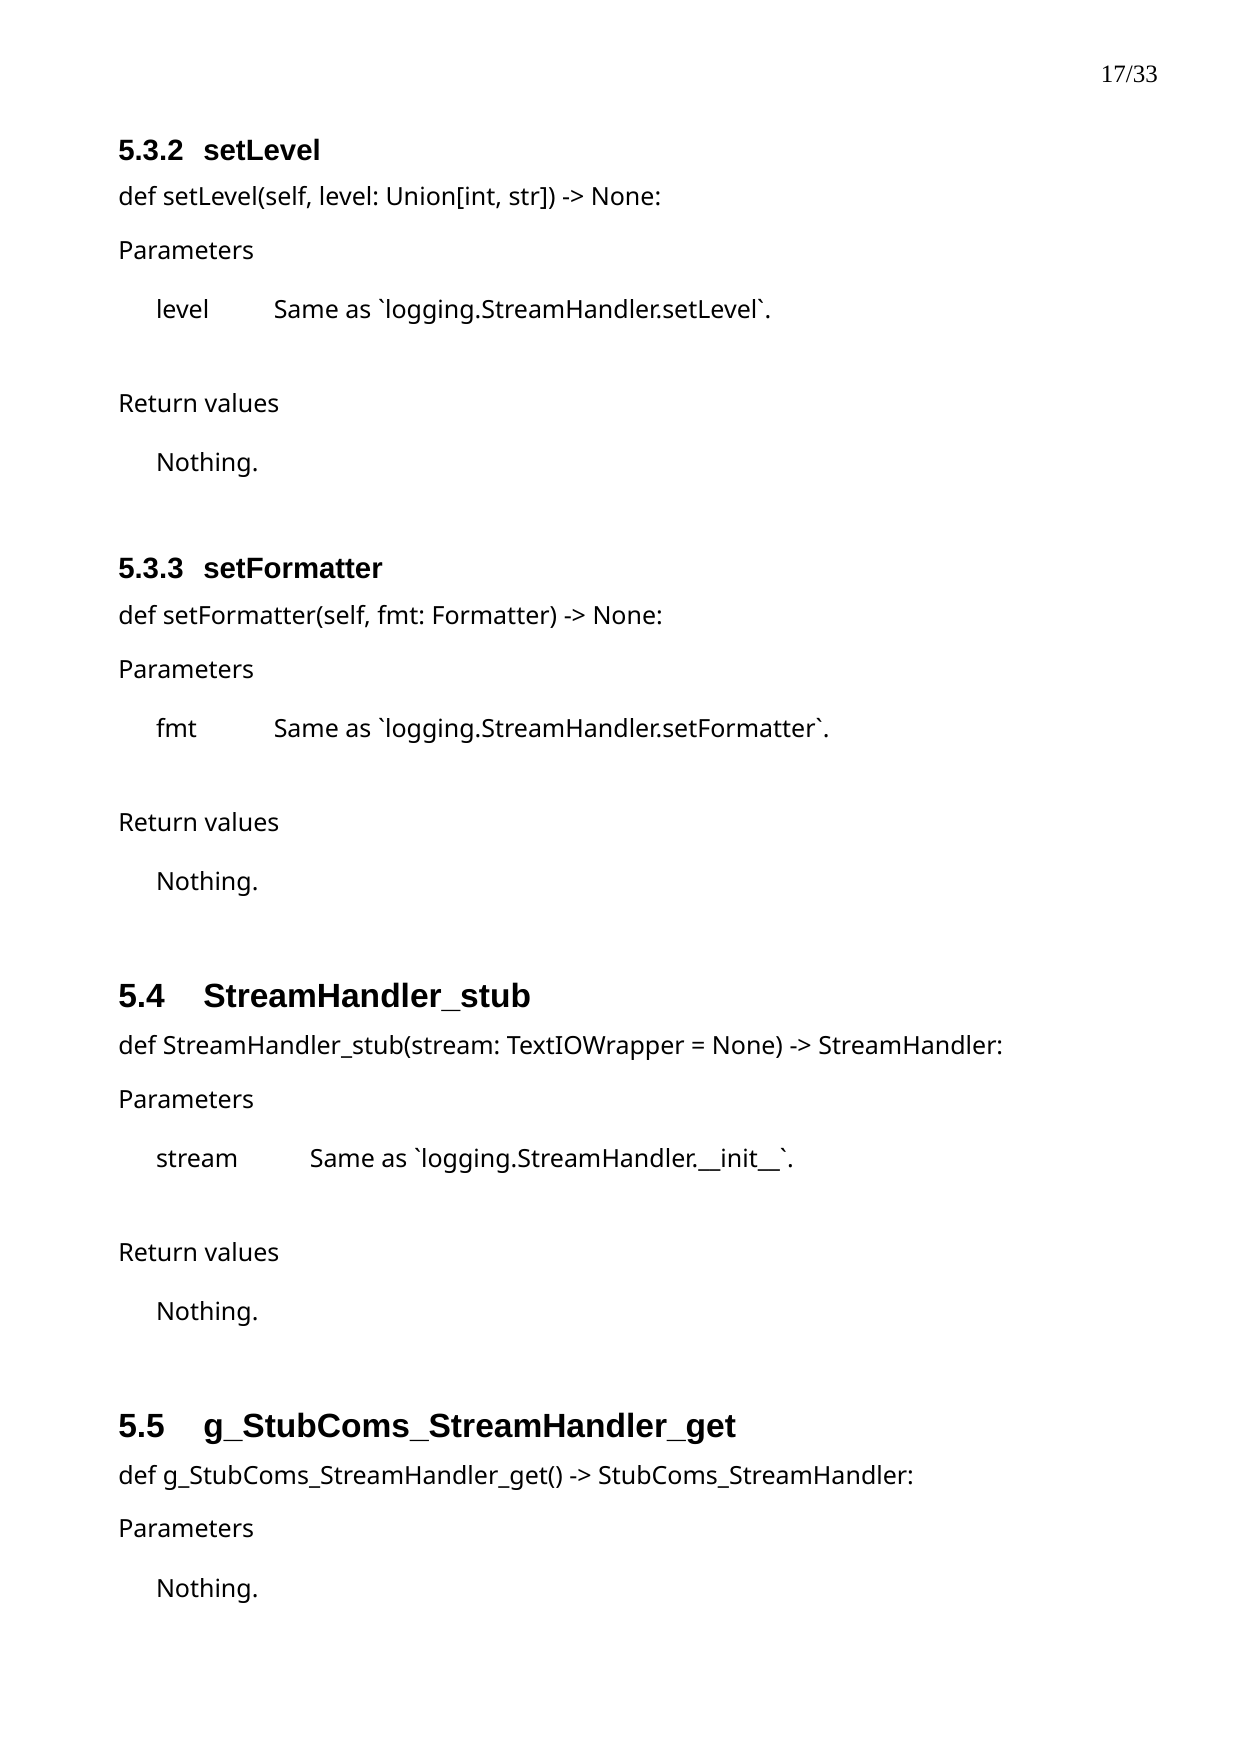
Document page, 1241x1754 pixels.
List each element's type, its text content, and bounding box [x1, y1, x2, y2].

table_header Same as `logging.StreamHandler.__init__`. [304, 1135, 1158, 1181]
table_header Nothing. [150, 1288, 304, 1338]
table_header [321, 1565, 1159, 1610]
table_header Nothing. [150, 1565, 321, 1610]
text def setLevel(self, level: Union[int, str]) -> None: [118, 179, 1157, 213]
subtitle setLevel [118, 133, 1157, 166]
table_header stream [150, 1135, 304, 1181]
text Parameters [118, 651, 1157, 685]
table_header Nothing. [150, 858, 321, 908]
table_header Nothing. [150, 439, 321, 489]
text Return values [118, 1234, 1157, 1268]
subtitle g_StubComs_StreamHandler_get [118, 1406, 1157, 1445]
text def setFormatter(self, fmt: Formatter) -> None: [118, 598, 1157, 632]
text def StreamHandler_stub(stream: TextIOWrapper = None) -> StreamHandler: [118, 1027, 1157, 1062]
table_header [304, 1288, 1159, 1338]
text Parameters [118, 233, 1157, 267]
table_header [321, 858, 1159, 908]
text def g_StubComs_StreamHandler_get() -> StubComs_StreamHandler: [118, 1457, 1157, 1491]
text Return values [118, 386, 1157, 420]
text Return values [118, 804, 1157, 838]
table_header fmt [150, 705, 268, 751]
subtitle StreamHandler_stub [118, 976, 1157, 1015]
table_header Same as `logging.StreamHandler.setFormatter`. [268, 705, 1158, 751]
subtitle setFormatter [118, 551, 1157, 585]
table_header Same as `logging.StreamHandler.setLevel`. [268, 286, 1158, 332]
text Parameters [118, 1081, 1157, 1115]
table_header level [150, 286, 268, 332]
text Parameters [118, 1511, 1157, 1545]
table_header [321, 439, 1159, 489]
